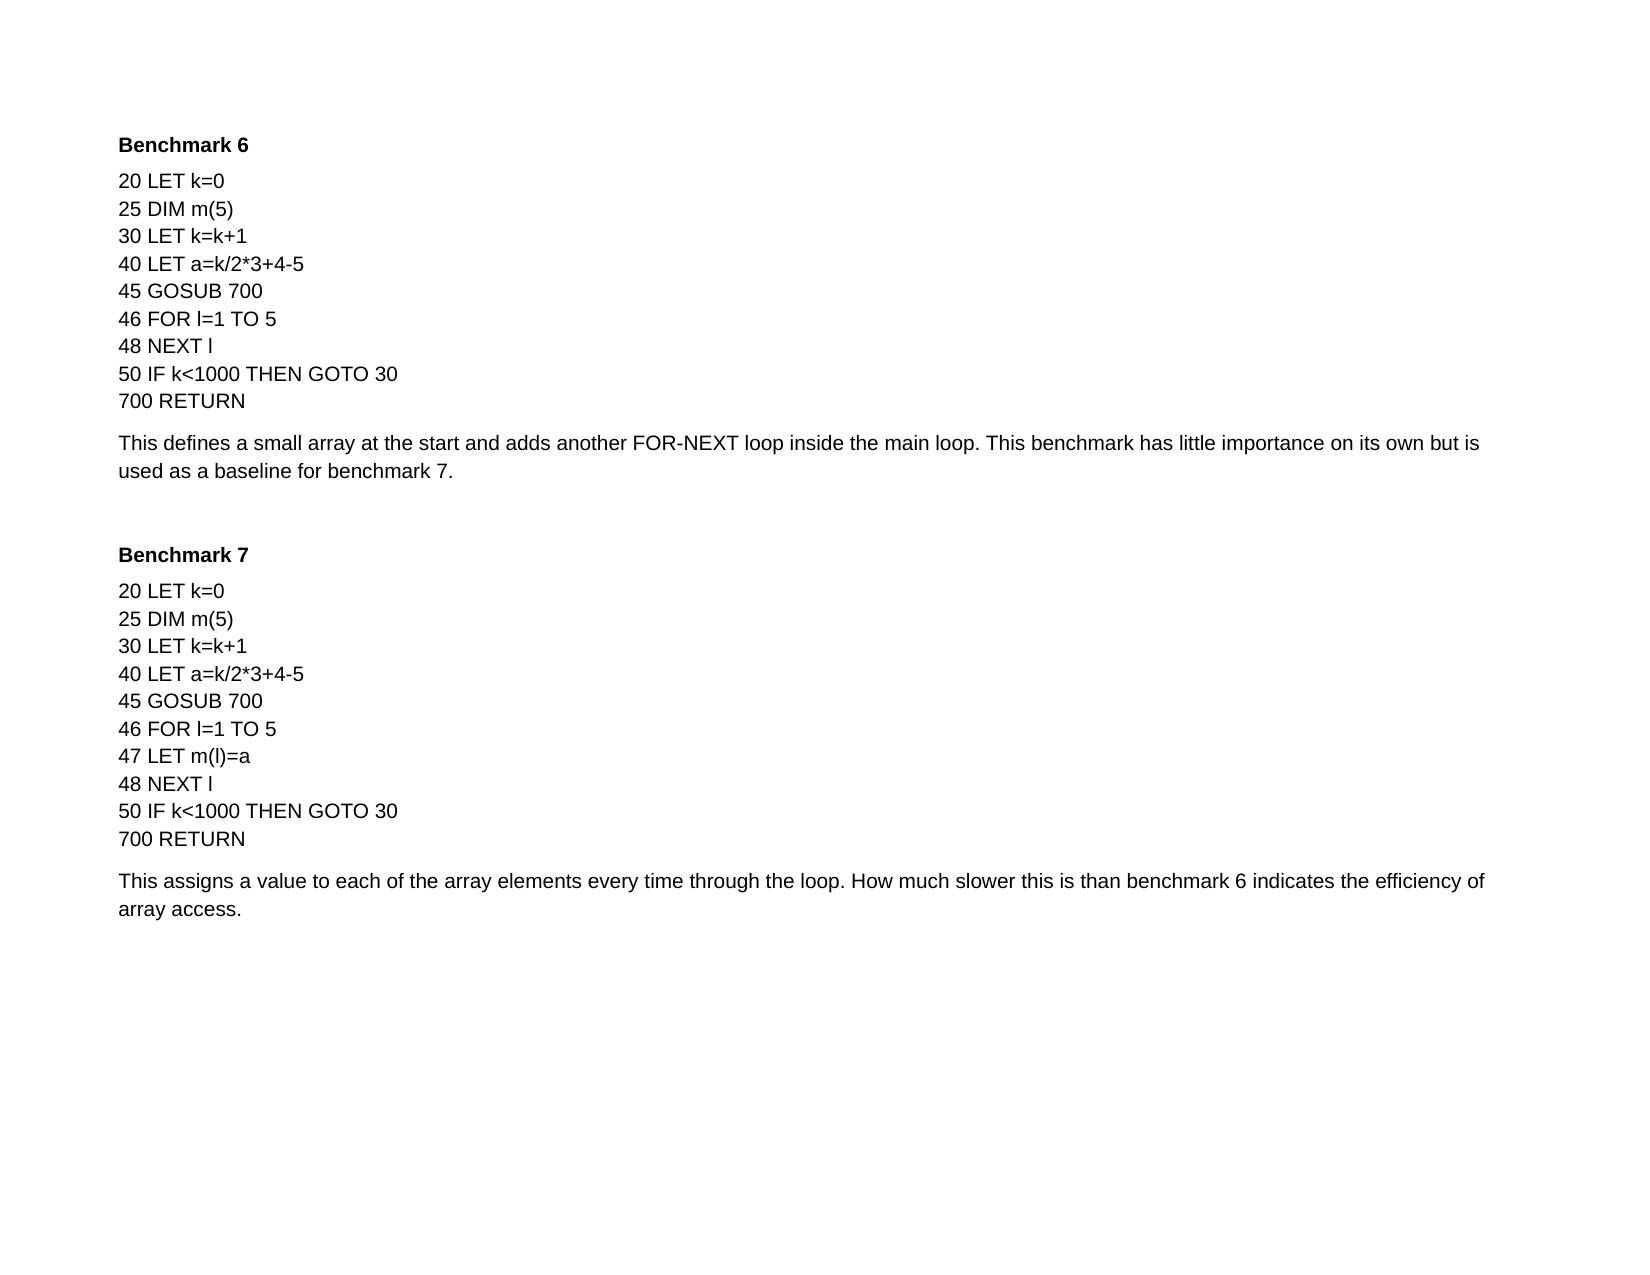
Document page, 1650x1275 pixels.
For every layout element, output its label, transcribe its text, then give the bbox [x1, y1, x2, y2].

subtitle Benchmark 7 [118, 543, 1532, 567]
text 20 LET k=0 25 DIM m(5) 30 LET k=k+1 40 LET a=k/2*3+4-5 45 GOSUB 700 46 FOR l=1 TO 5 48 NEXT l 50 IF k<1000 THEN GOTO 30 700 RETURN [118, 169, 1532, 413]
subtitle Benchmark 6 [118, 133, 1532, 157]
text This defines a small array at the start and adds another FOR-NEXT loop inside the main loop. This benchmark has little importance on its own but is used as a baseline for benchmark 7. [118, 431, 1532, 483]
text This assigns a value to each of the array elements every time through the loop. How much slower this is than benchmark 6 indicates the efficiency of array access. [118, 869, 1532, 920]
text 20 LET k=0 25 DIM m(5) 30 LET k=k+1 40 LET a=k/2*3+4-5 45 GOSUB 700 46 FOR l=1 TO 5 47 LET m(l)=a 48 NEXT l 50 IF k<1000 THEN GOTO 30 700 RETURN [118, 579, 1532, 851]
